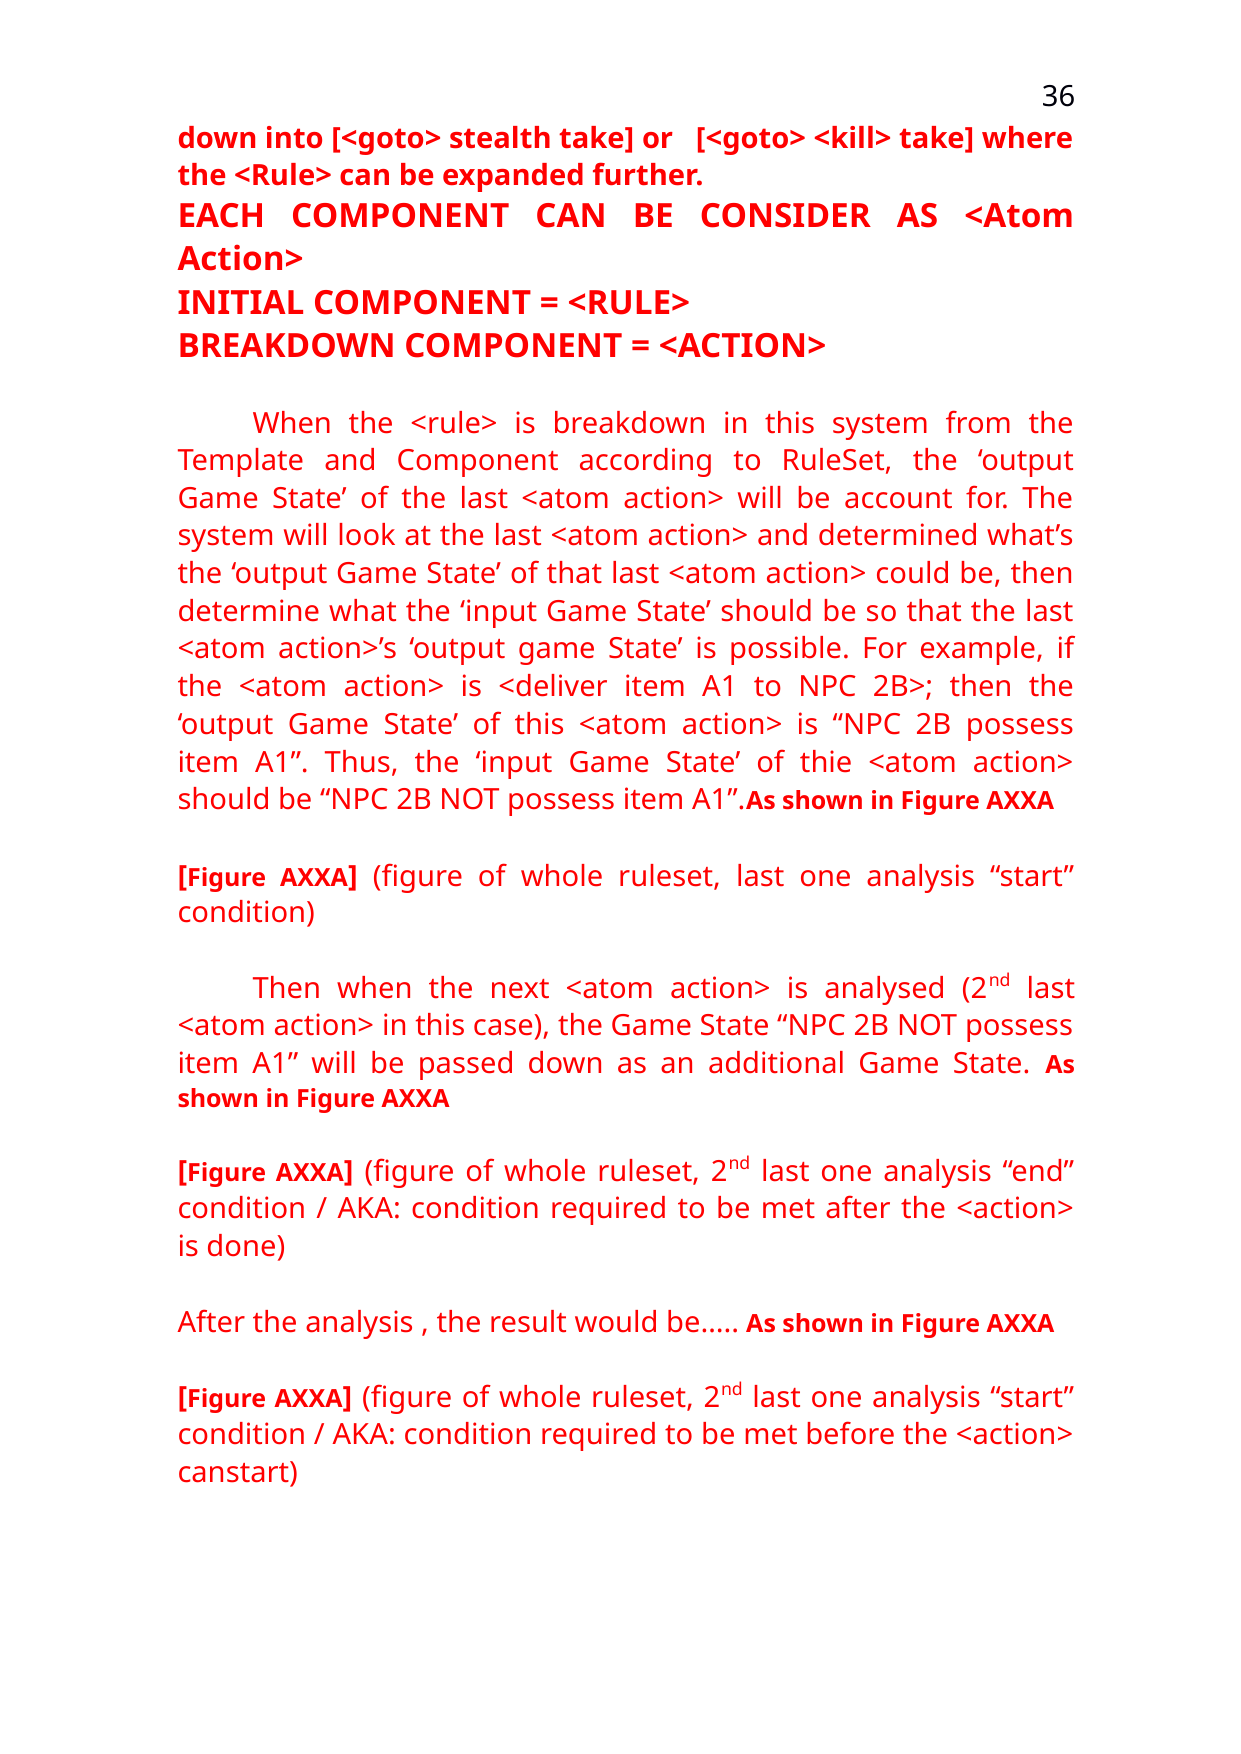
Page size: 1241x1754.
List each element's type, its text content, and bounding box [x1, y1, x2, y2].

text [Figure AXXA] (figure of whole ruleset, 2nd last one analysis “end” condition / AKA: condition required to be met after the <action> is done) [177, 1152, 1075, 1265]
text After the analysis , the result would be….. As shown in Figure AXXA [177, 1302, 1075, 1340]
text down into [<goto> stealth take] or [<goto> <kill> take] where the <Rule> can be expanded further. [177, 118, 1075, 193]
text When the <rule> is breakdown in this system from the Template and Component according to RuleSet, the ‘output Game State’ of the last <atom action> will be account for. The system will look at the last <atom action> and determined what’s the ‘output Game State’ of that last <atom action> could be, then determine what the ‘input Game State’ should be so that the last <atom action>’s ‘output game State’ is possible. For example, if the <atom action> is <deliver item A1 to NPC 2B>; then the ‘output Game State’ of this <atom action> is “NPC 2B possess item A1”. Thus, the ‘input Game State’ of thie <atom action> should be “NPC 2B NOT possess item A1”.As shown in Figure AXXA [177, 404, 1075, 818]
text EACH COMPONENT CAN BE CONSIDER AS <Atom Action> [177, 193, 1075, 280]
text [Figure AXXA] (figure of whole ruleset, 2nd last one analysis “start” condition / AKA: condition required to be met before the <action> canstart) [177, 1378, 1075, 1491]
text Then when the next <atom action> is analysed (2nd last <atom action> in this case), the Game State “NPC 2B NOT possess item A1” will be passed down as an additional Game State. As shown in Figure AXXA [177, 969, 1075, 1114]
text BREAKDOWN COMPONENT = <ACTION> [177, 323, 1075, 366]
text INITIAL COMPONENT = <RULE> [177, 280, 1075, 323]
text [Figure AXXA] (figure of whole ruleset, last one analysis “start” condition) [177, 856, 1075, 931]
